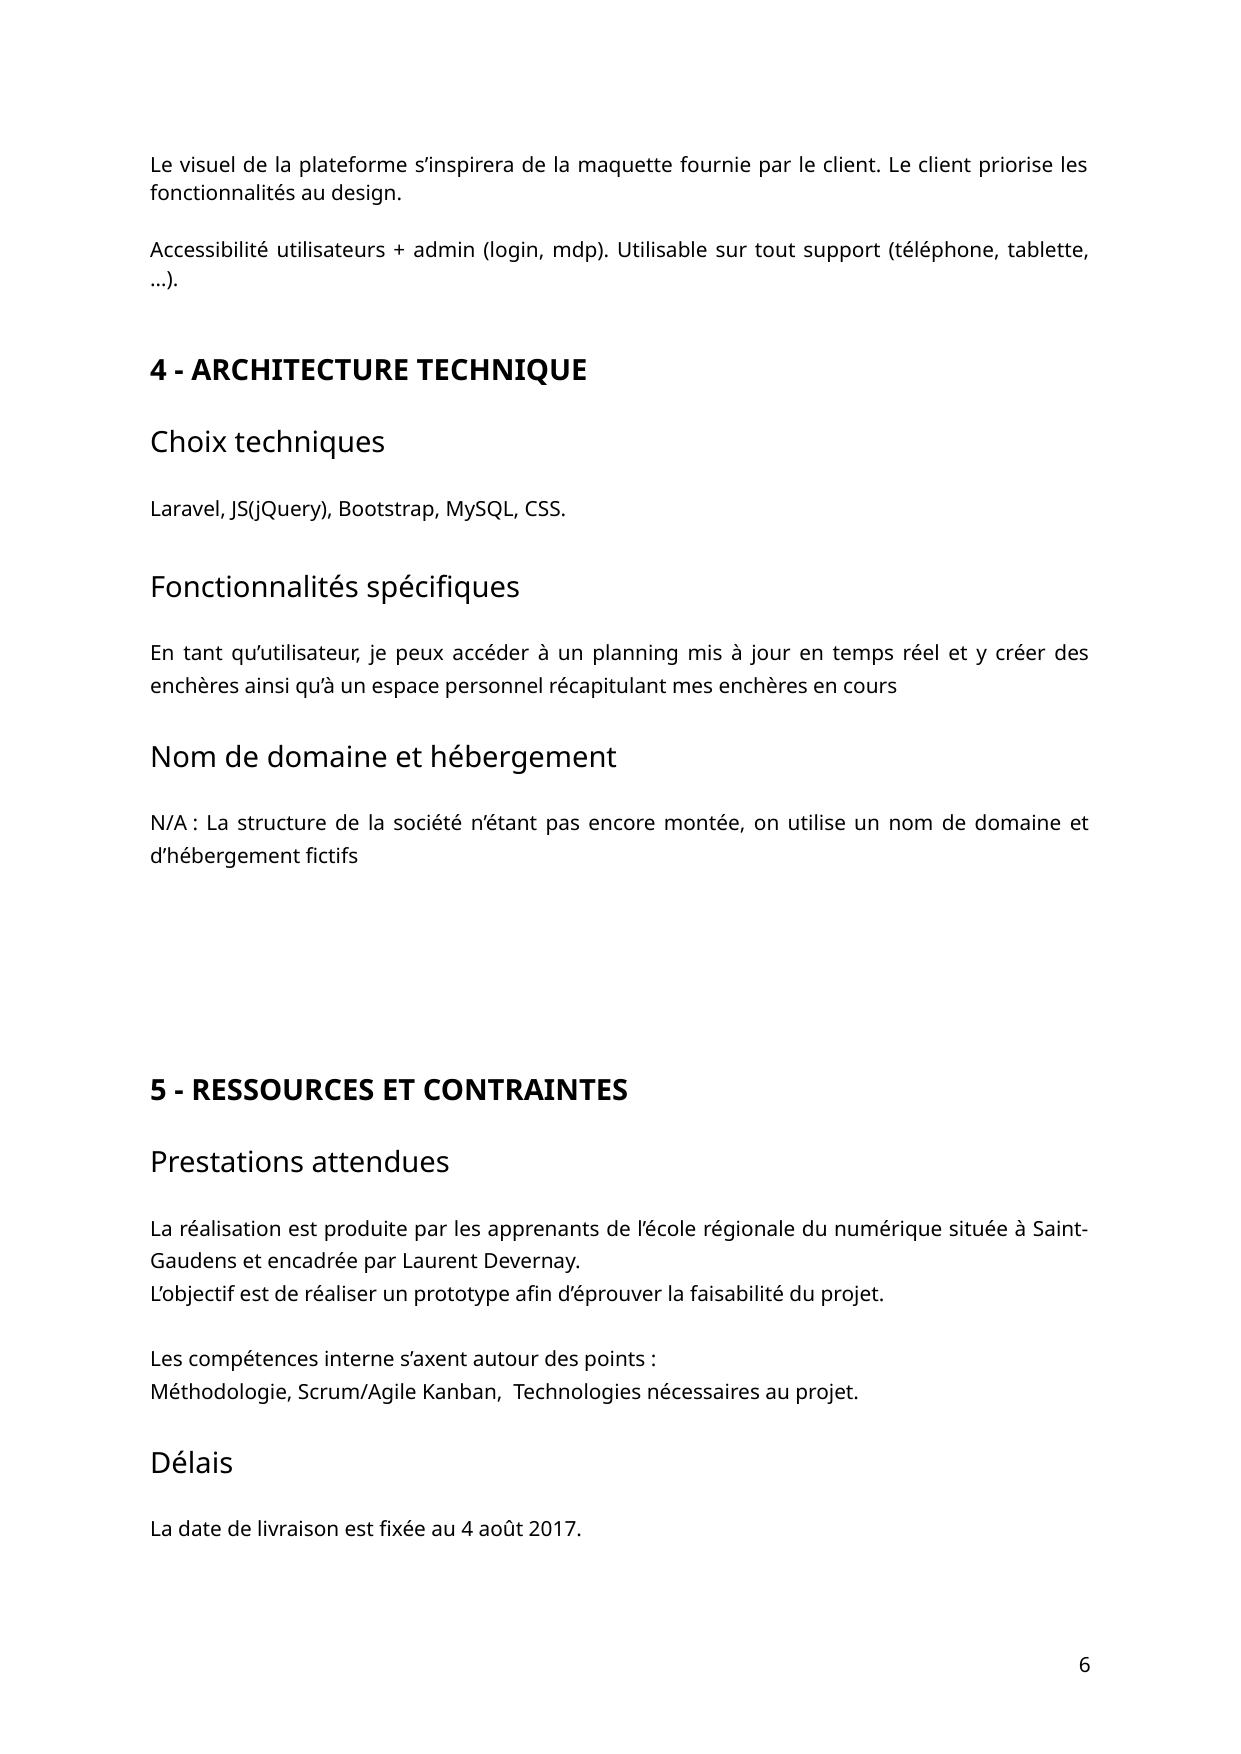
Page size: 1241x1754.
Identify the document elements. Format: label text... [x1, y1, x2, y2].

subtitle Fonctionnalités spécifiques [150, 566, 1090, 606]
text Les compétences interne s’axent autour des points : [150, 1344, 1090, 1373]
subtitle 5 - RESSOURCES ET CONTRAINTES [150, 1069, 1090, 1109]
text Le visuel de la plateforme s’inspirera de la maquette fournie par le client. Le client priorise les fonctionnalités au design. [150, 150, 1090, 207]
text En tant qu’utilisateur, je peux accéder à un planning mis à jour en temps réel et y créer des enchères ainsi qu’à un espace personnel récapitulant mes enchères en cours [150, 638, 1090, 699]
subtitle Prestations attendues [150, 1141, 1090, 1181]
text Méthodologie, Scrum/Agile Kanban, Technologies nécessaires au projet. [150, 1377, 1090, 1405]
text Accessibilité utilisateurs + admin (login, mdp). Utilisable sur tout support (téléphone, tablette, …). [150, 235, 1090, 292]
text La date de livraison est fixée au 4 août 2017. [150, 1514, 1090, 1543]
text N/A : La structure de la société n’étant pas encore montée, on utilise un nom de domaine et d’hébergement fictifs [150, 808, 1090, 869]
text Laravel, JS(jQuery), Bootstrap, MySQL, CSS. [150, 494, 1090, 522]
subtitle Nom de domaine et hébergement [150, 736, 1090, 776]
subtitle Délais [150, 1442, 1090, 1482]
subtitle Choix techniques [150, 421, 1090, 461]
text La réalisation est produite par les apprenants de l’école régionale du numérique située à Saint-Gaudens et encadrée par Laurent Devernay. [150, 1214, 1090, 1275]
subtitle 4 - ARCHITECTURE TECHNIQUE [150, 349, 1090, 389]
text L’objectif est de réaliser un prototype afin d’éprouver la faisabilité du projet. [150, 1279, 1090, 1307]
